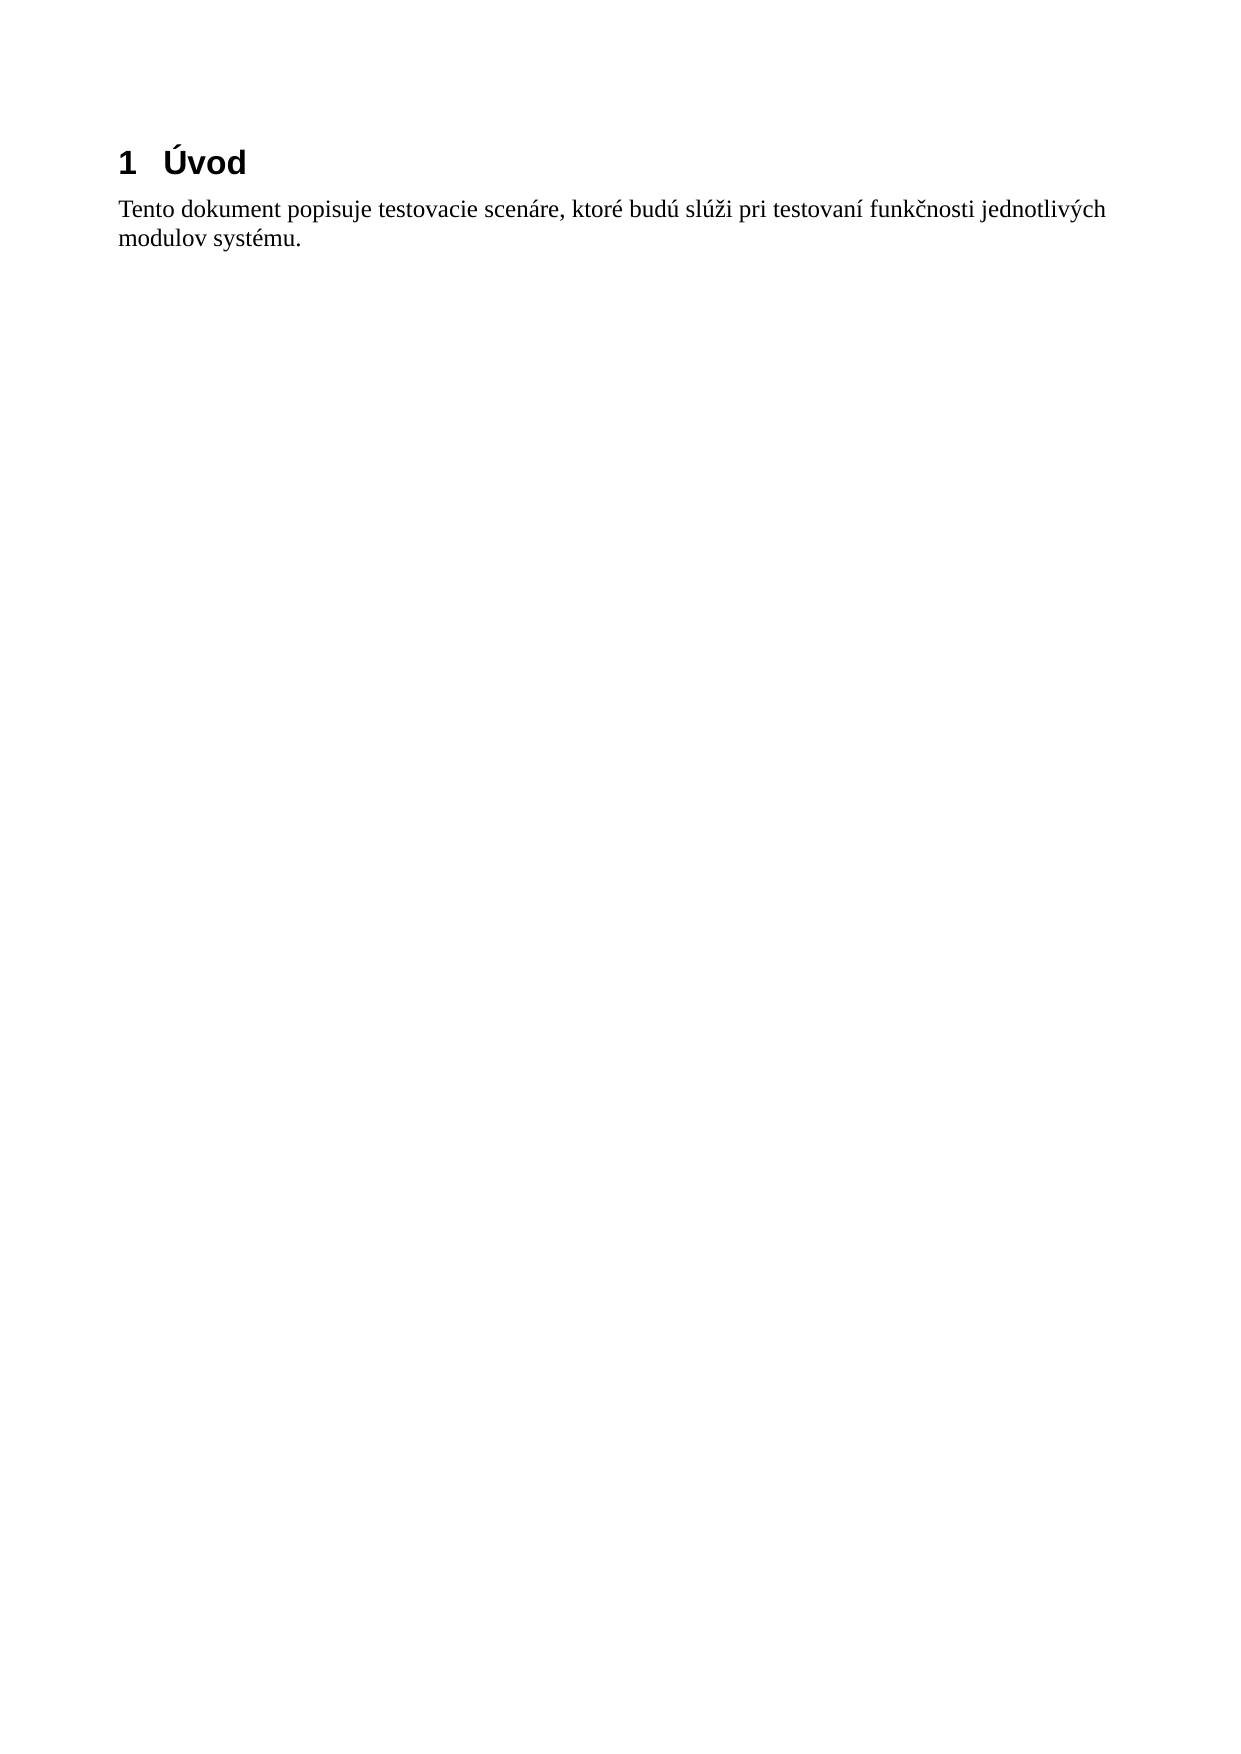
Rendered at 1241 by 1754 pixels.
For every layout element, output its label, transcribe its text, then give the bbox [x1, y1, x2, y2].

subtitle Úvod [118, 143, 1122, 182]
text Tento dokument popisuje testovacie scenáre, ktoré budú slúži pri testovaní funkčnosti jednotlivých modulov systému. [118, 194, 1122, 252]
